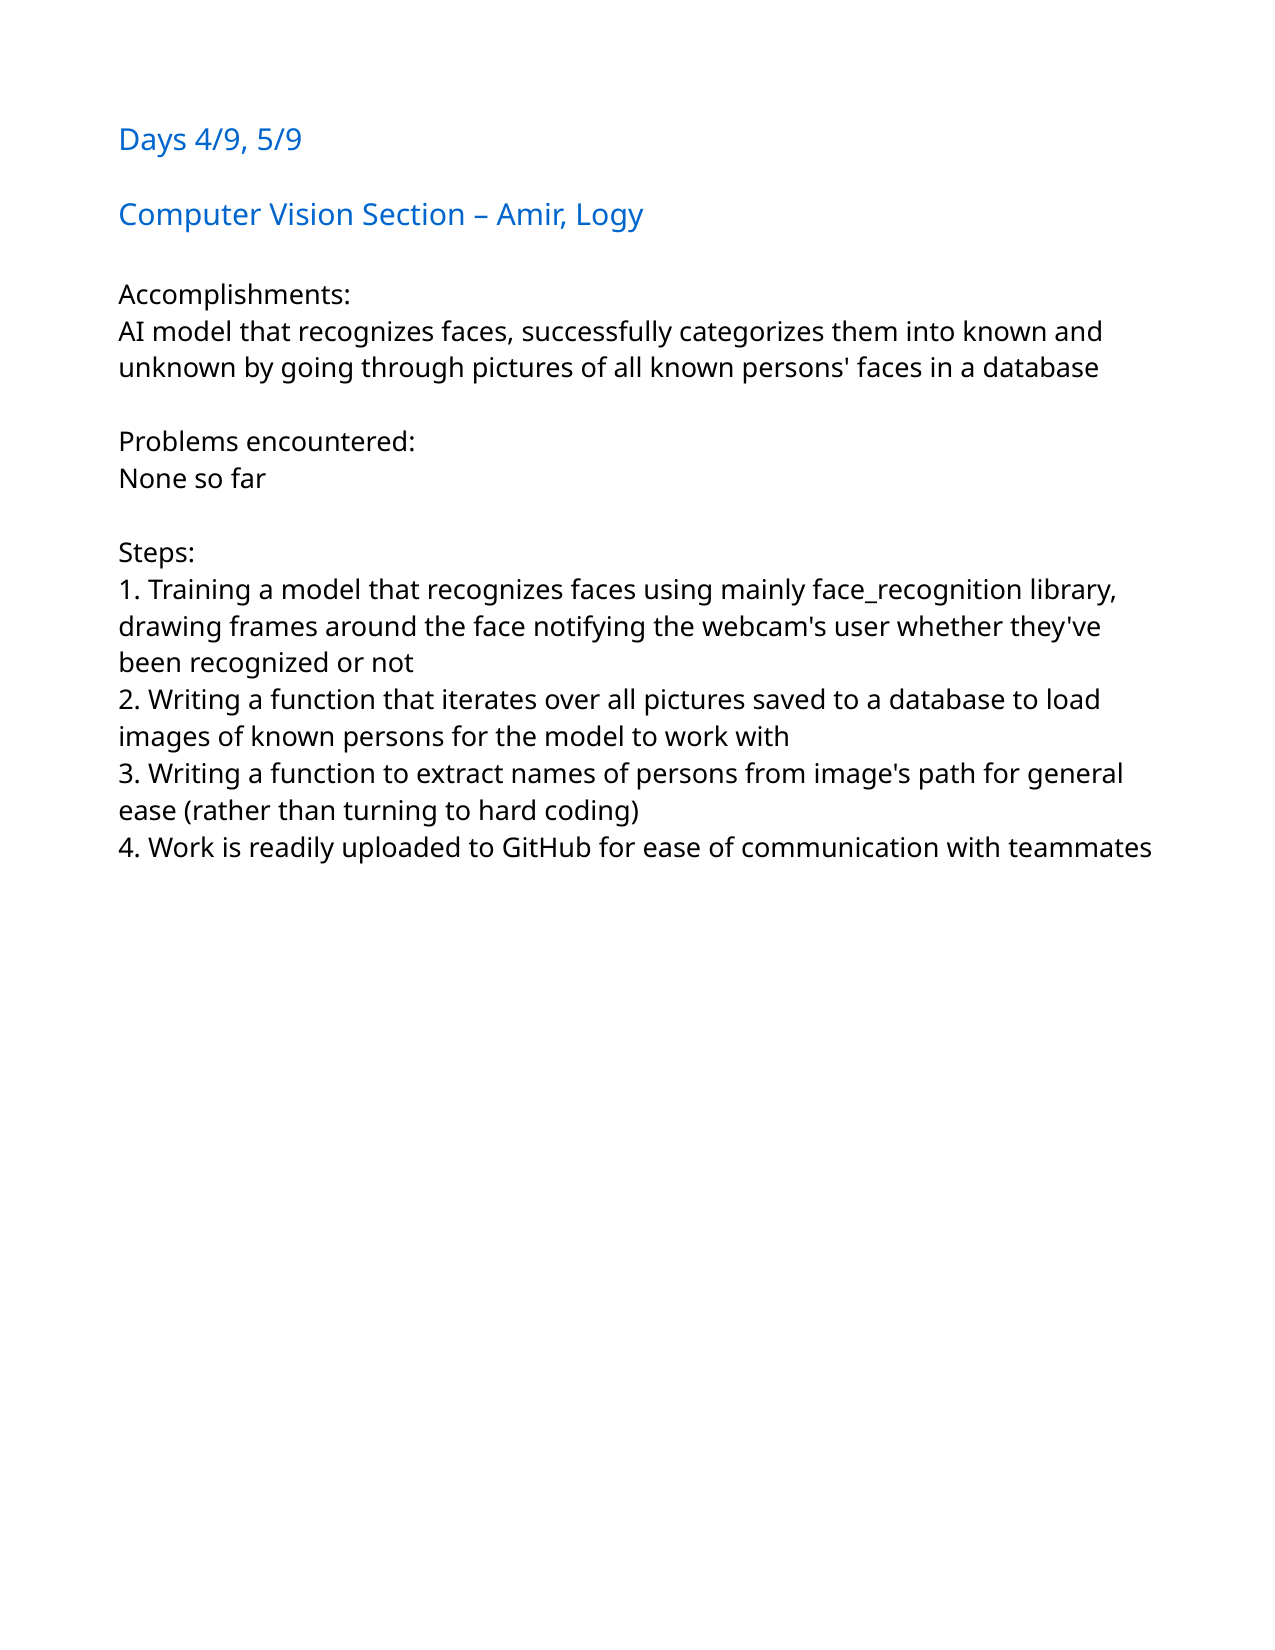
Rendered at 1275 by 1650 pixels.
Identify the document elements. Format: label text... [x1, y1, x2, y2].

text Days 4/9, 5/9 [118, 118, 1157, 159]
text Computer Vision Section – Amir, Logy Accomplishments: AI model that recognizes faces, successfully categorizes them into known and unknown by going through pictures of all known persons' faces in a database Problems encountered: None so far Steps: 1. Training a model that recognizes faces using mainly face_recognition library, drawing frames around the face notifying the webcam's user whether they've been recognized or not 2. Writing a function that iterates over all pictures saved to a database to load images of known persons for the model to work with 3. Writing a function to extract names of persons from image's path for general ease (rather than turning to hard coding) 4. Work is readily uploaded to GitHub for ease of communication with teammates [118, 193, 1157, 865]
